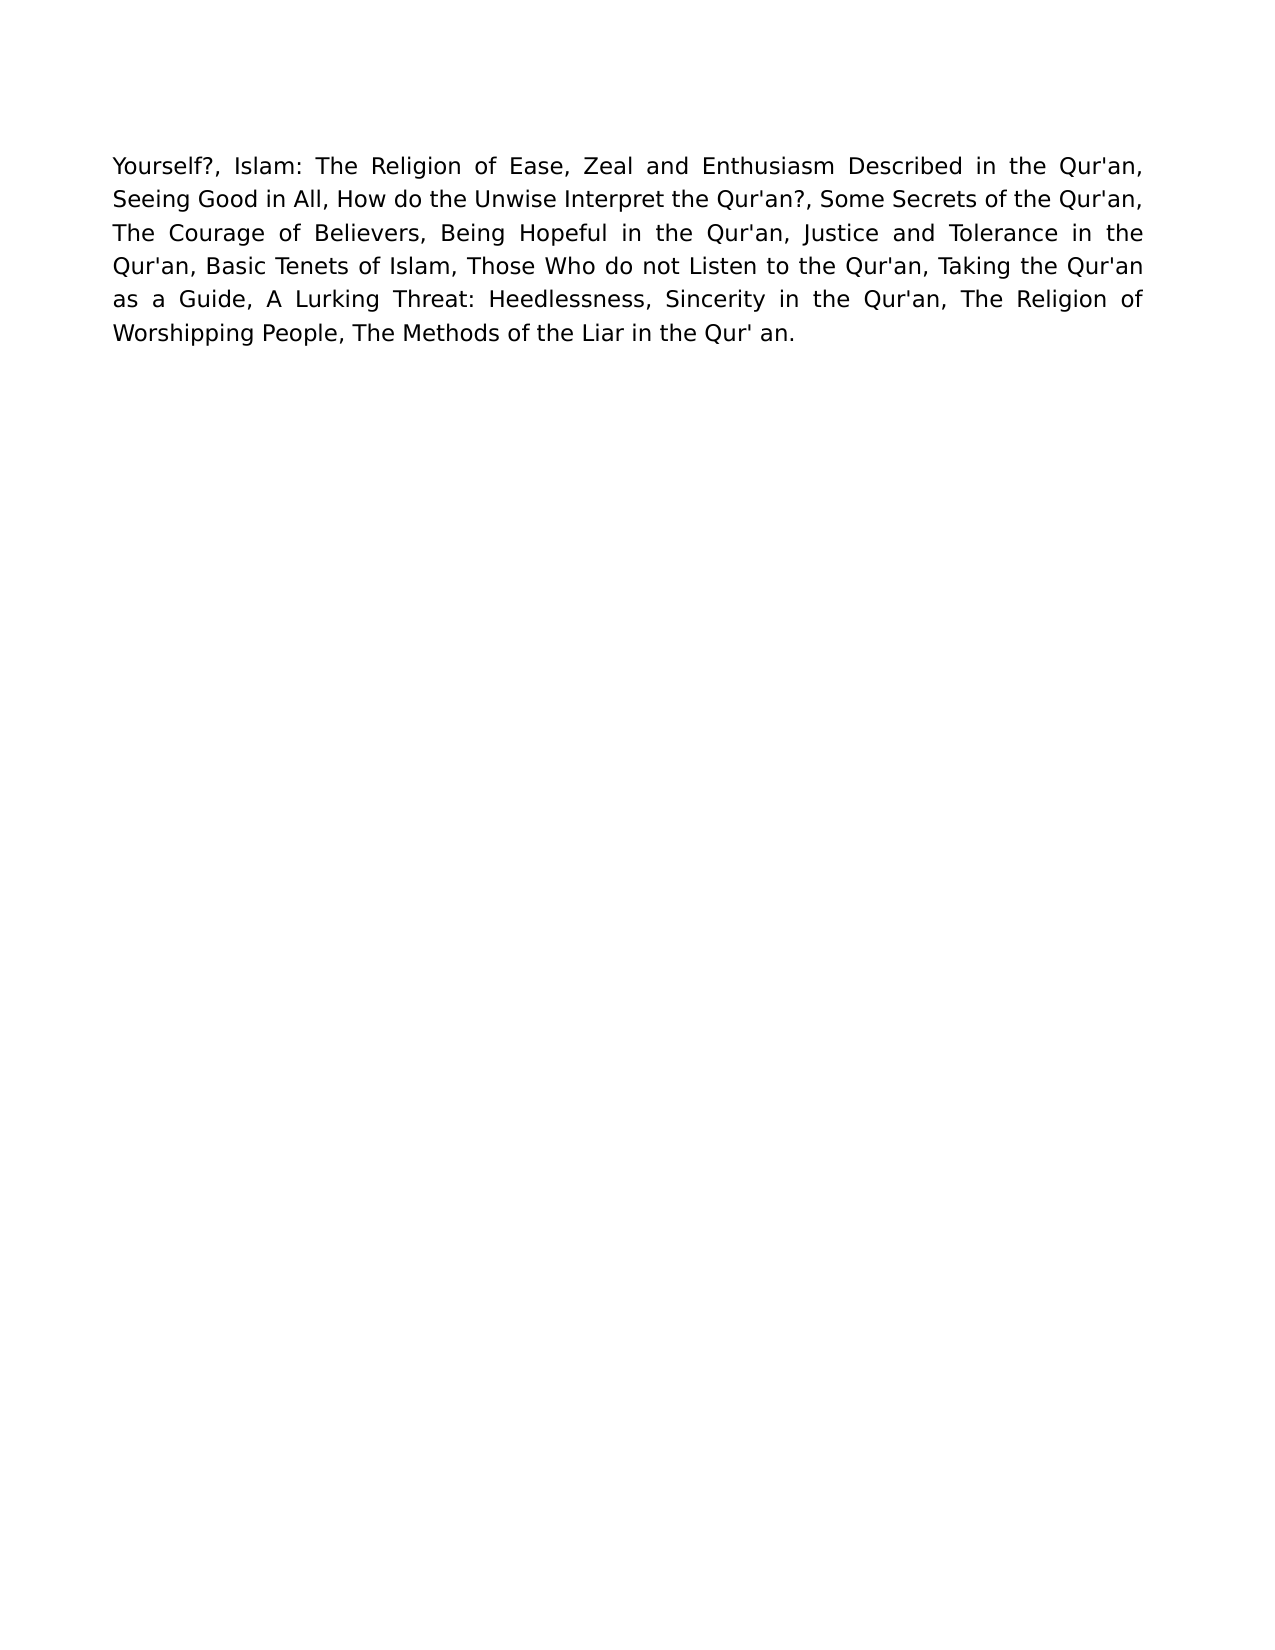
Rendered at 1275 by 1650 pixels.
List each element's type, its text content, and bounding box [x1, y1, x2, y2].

text Yourself?, Islam: The Religion of Ease, Zeal and Enthusiasm Described in the Qur'an, Seeing Good in All, How do the Unwise Interpret the Qur'an?, Some Secrets of the Qur'an, The Courage of Believers, Being Hopeful in the Qur'an, Justice and Tolerance in the Qur'an, Basic Tenets of Islam, Those Who do not Listen to the Qur'an, Taking the Qur'an as a Guide, A Lurking Threat: Heedlessness, Sincerity in the Qur'an, The Religion of Worshipping People, The Methods of the Liar in the Qur' an. [112, 148, 1145, 348]
